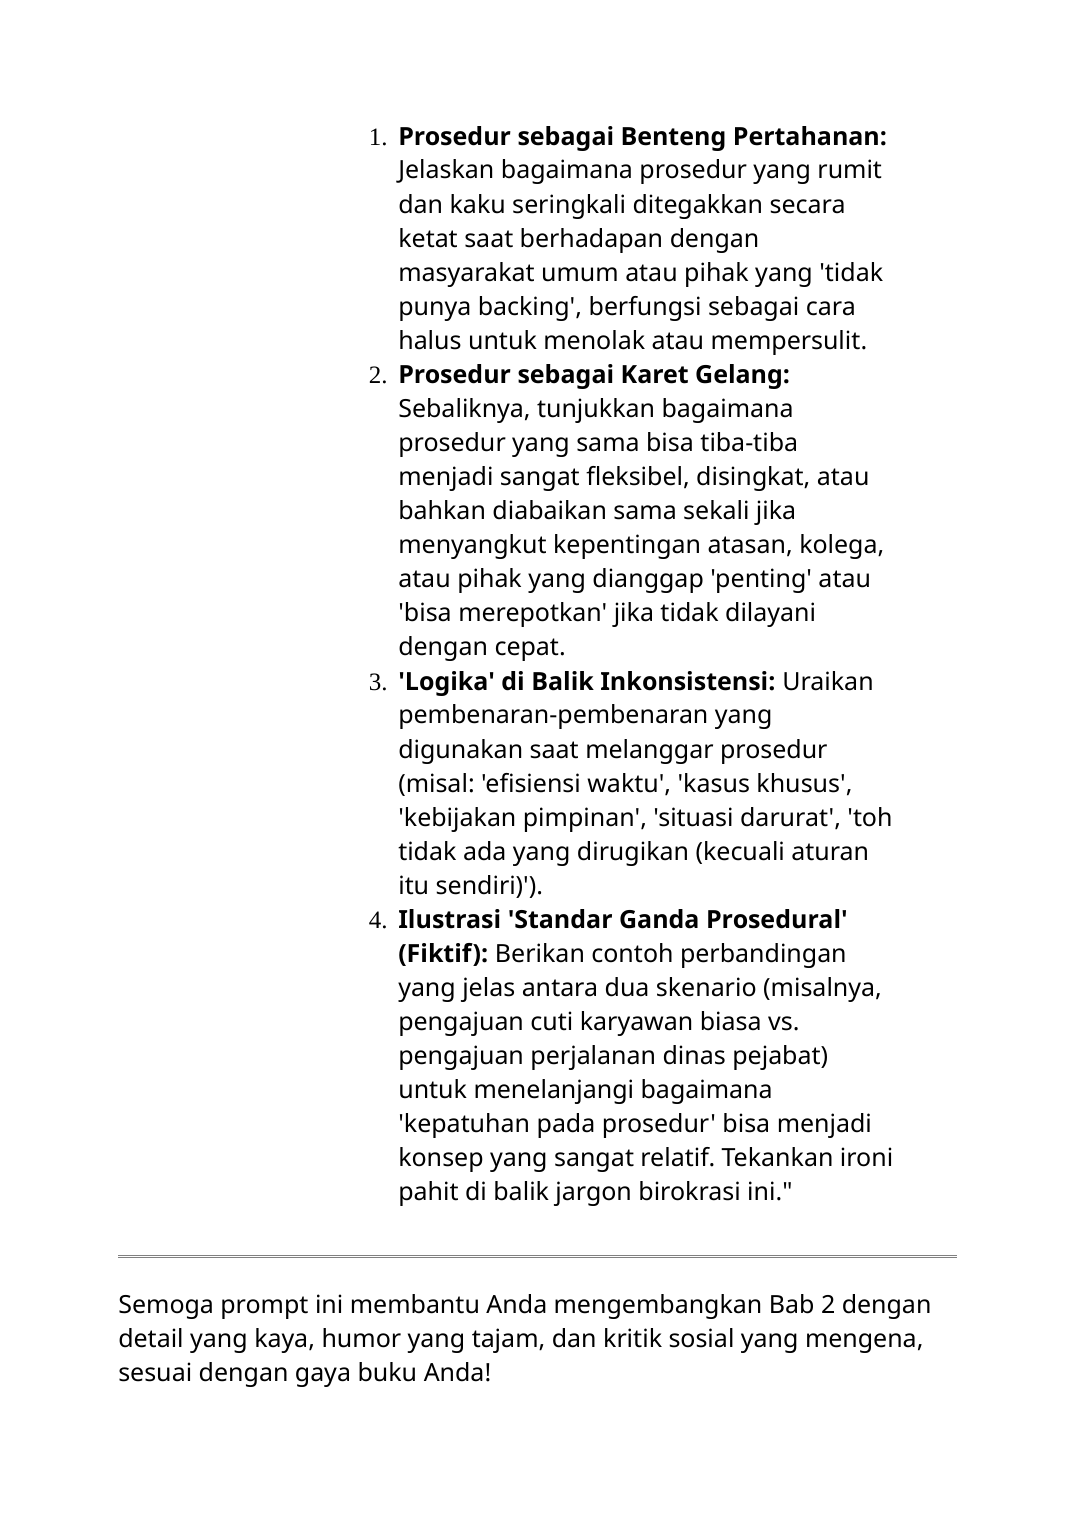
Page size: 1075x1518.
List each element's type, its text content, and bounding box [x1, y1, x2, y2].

list Ilustrasi 'Standar Ganda Prosedural' (Fiktif): Berikan contoh perbandingan yang jelas antara dua skenario (misalnya, pengajuan cuti karyawan biasa vs. pengajuan perjalanan dinas pejabat) untuk menelanjangi bagaimana 'kepatuhan pada prosedur' bisa menjadi konsep yang sangat relatif. Tekankan ironi pahit di balik jargon birokrasi ini." [369, 902, 898, 1208]
text Semoga prompt ini membantu Anda mengembangkan Bab 2 dengan detail yang kaya, humor yang tajam, dan kritik sosial yang mengena, sesuai dengan gaya buku Anda! [118, 1286, 957, 1389]
list Prosedur sebagai Karet Gelang: Sebaliknya, tunjukkan bagaimana prosedur yang sama bisa tiba-tiba menjadi sangat fleksibel, disingkat, atau bahkan diabaikan sama sekali jika menyangkut kepentingan atasan, kolega, atau pihak yang dianggap 'penting' atau 'bisa merepotkan' jika tidak dilayani dengan cepat. [369, 357, 898, 663]
list Prosedur sebagai Benteng Pertahanan: Jelaskan bagaimana prosedur yang rumit dan kaku seringkali ditegakkan secara ketat saat berhadapan dengan masyarakat umum atau pihak yang 'tidak punya backing', berfungsi sebagai cara halus untuk menolak atau mempersulit. [369, 118, 898, 357]
list 'Logika' di Balik Inkonsistensi: Uraikan pembenaran-pembenaran yang digunakan saat melanggar prosedur (misal: 'efisiensi waktu', 'kasus khusus', 'kebijakan pimpinan', 'situasi darurat', 'toh tidak ada yang dirugikan (kecuali aturan itu sendiri)'). [369, 663, 898, 902]
